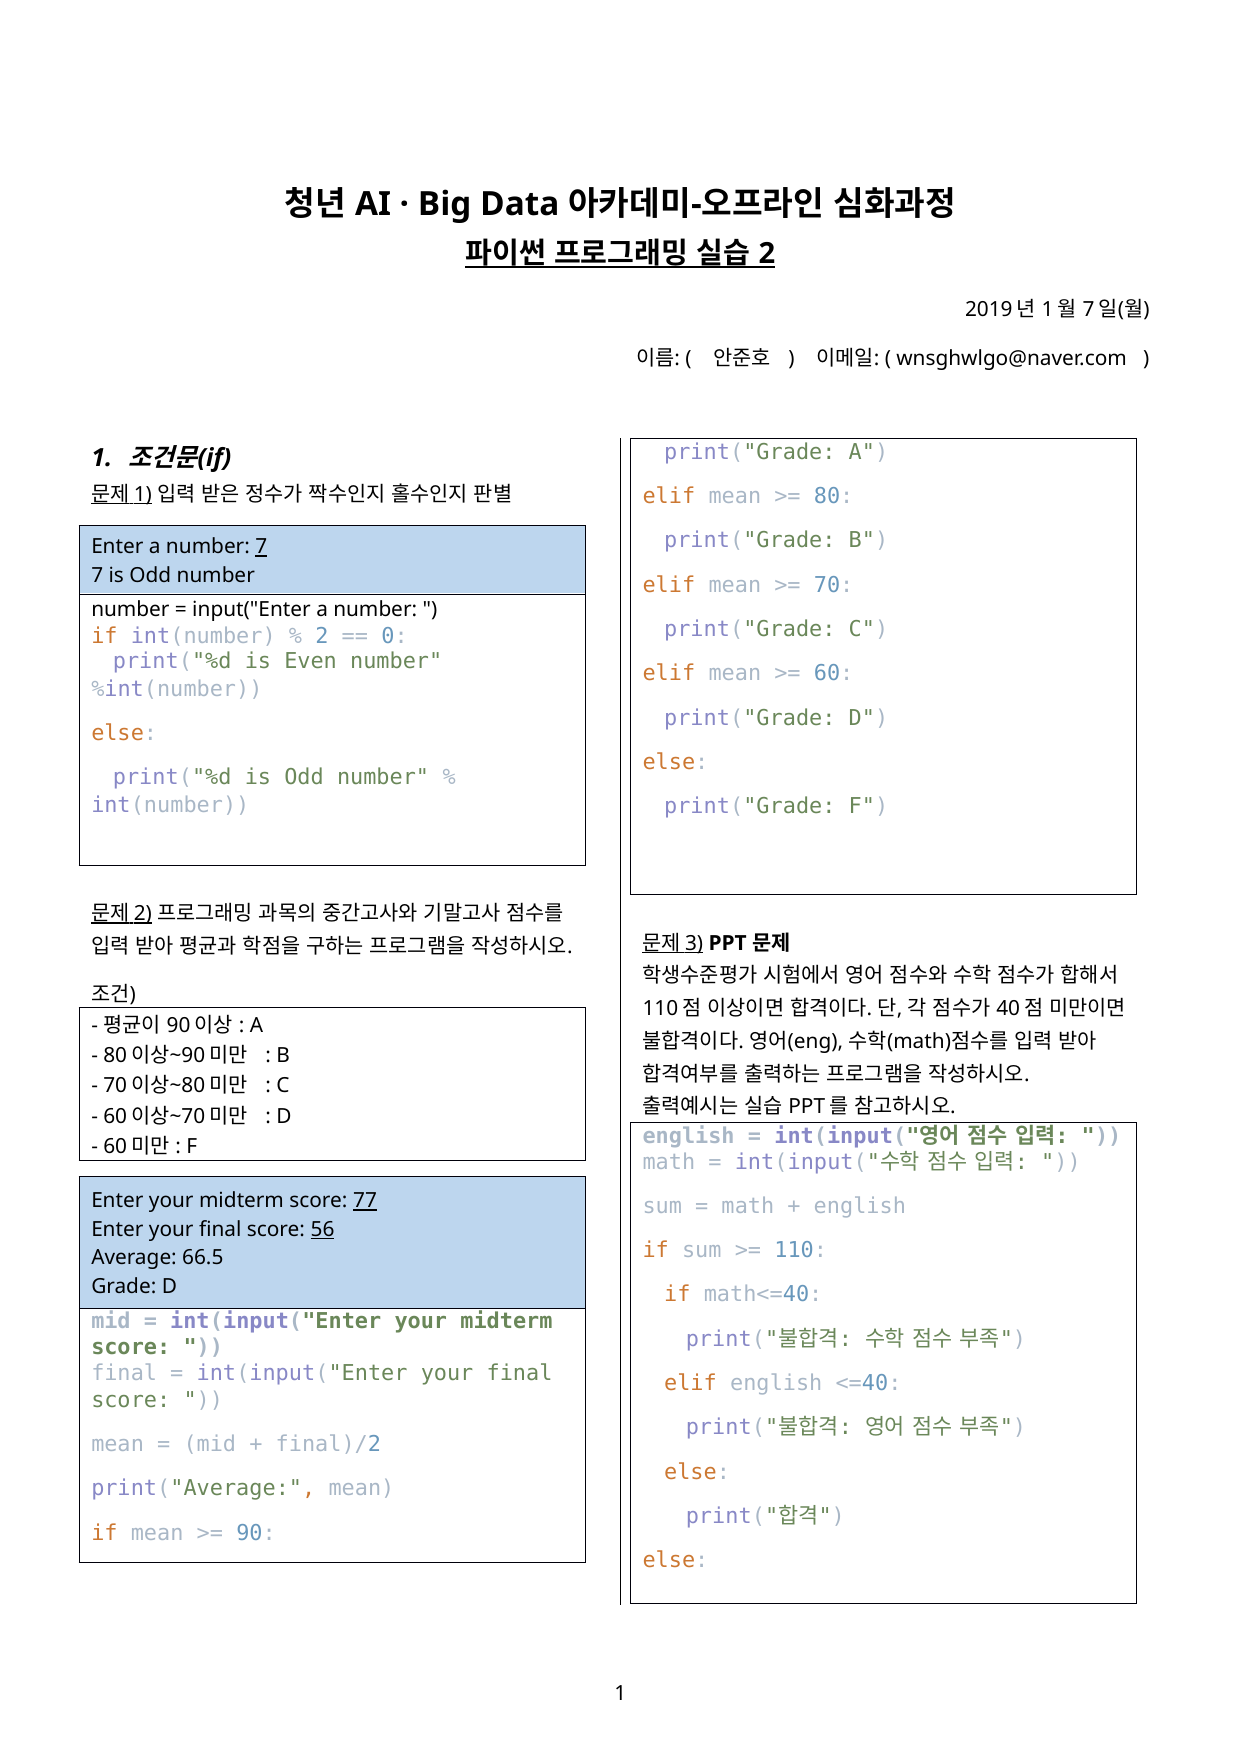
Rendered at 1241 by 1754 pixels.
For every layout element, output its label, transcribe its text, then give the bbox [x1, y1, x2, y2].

text 출력예시는 실습 PPT를 참고하시오. [642, 1089, 1149, 1120]
table_header Enter your midterm score: 77 Enter your final score: 56 Average: 66.5 Grade: D [80, 1177, 585, 1308]
table_cell number = input("Enter a number: ") if int(number) % 2 == 0: print("%d is Even number" %int(number)) else: print("%d is Odd number" % int(number)) [80, 595, 585, 864]
table_cell mid = int(input("Enter your midterm score: ")) final = int(input("Enter your final score: ")) mean = (mid + final)/2 print("Average:", mean) if mean >= 90: [80, 1309, 585, 1562]
text 문제3) PPT 문제 [642, 926, 1149, 956]
table_cell print("Grade: A") elif mean >= 80: print("Grade: B") elif mean >= 70: print("Grade: C") elif mean >= 60: print("Grade: D") else: print("Grade: F") [631, 439, 1136, 894]
list 조건문(if) [91, 438, 598, 474]
text 2019년 1월 7일(월) [91, 292, 1149, 322]
text 청년 AI · Big Data 아카데미-오프라인 심화과정 [91, 177, 1149, 226]
text 문제1) 입력 받은 정수가 짝수인지 홀수인지 판별 [91, 477, 598, 507]
text 문제2) 프로그래밍 과목의 중간고사와 기말고사 점수를 입력 받아 평균과 학점을 구하는 프로그램을 작성하시오. [91, 896, 598, 959]
text 이름: ( 안준호 ) 이메일: ( wnsghwlgo@naver.com ) [91, 341, 1149, 372]
text 학생수준평가 시험에서 영어 점수와 수학 점수가 합해서 110점 이상이면 합격이다. 단, 각 점수가 40점 미만이면 불합격이다. 영어(eng), 수학(math)점수를 입력 받아 합격여부를 출력하는 프로그램을 작성하시오. [642, 959, 1149, 1087]
table_header english = int(input("영어 점수 입력: ")) math = int(input("수학 점수 입력: ")) sum = math + english if sum >= 110: if math<=40: print("불합격: 수학 점수 부족") elif english <=40: print("불합격: 영어 점수 부족") else: print("합격") else: [631, 1123, 1136, 1603]
table_header Enter a number: 7 7 is Odd number [80, 526, 585, 593]
text 파이썬 프로그래밍 실습 2 [91, 229, 1149, 272]
text 조건) [91, 977, 598, 1007]
table_header - 평균이 90이상 : A - 80이상~90미만 : B - 70이상~80미만 : C - 60이상~70미만 : D - 60미만 : F [80, 1008, 585, 1160]
